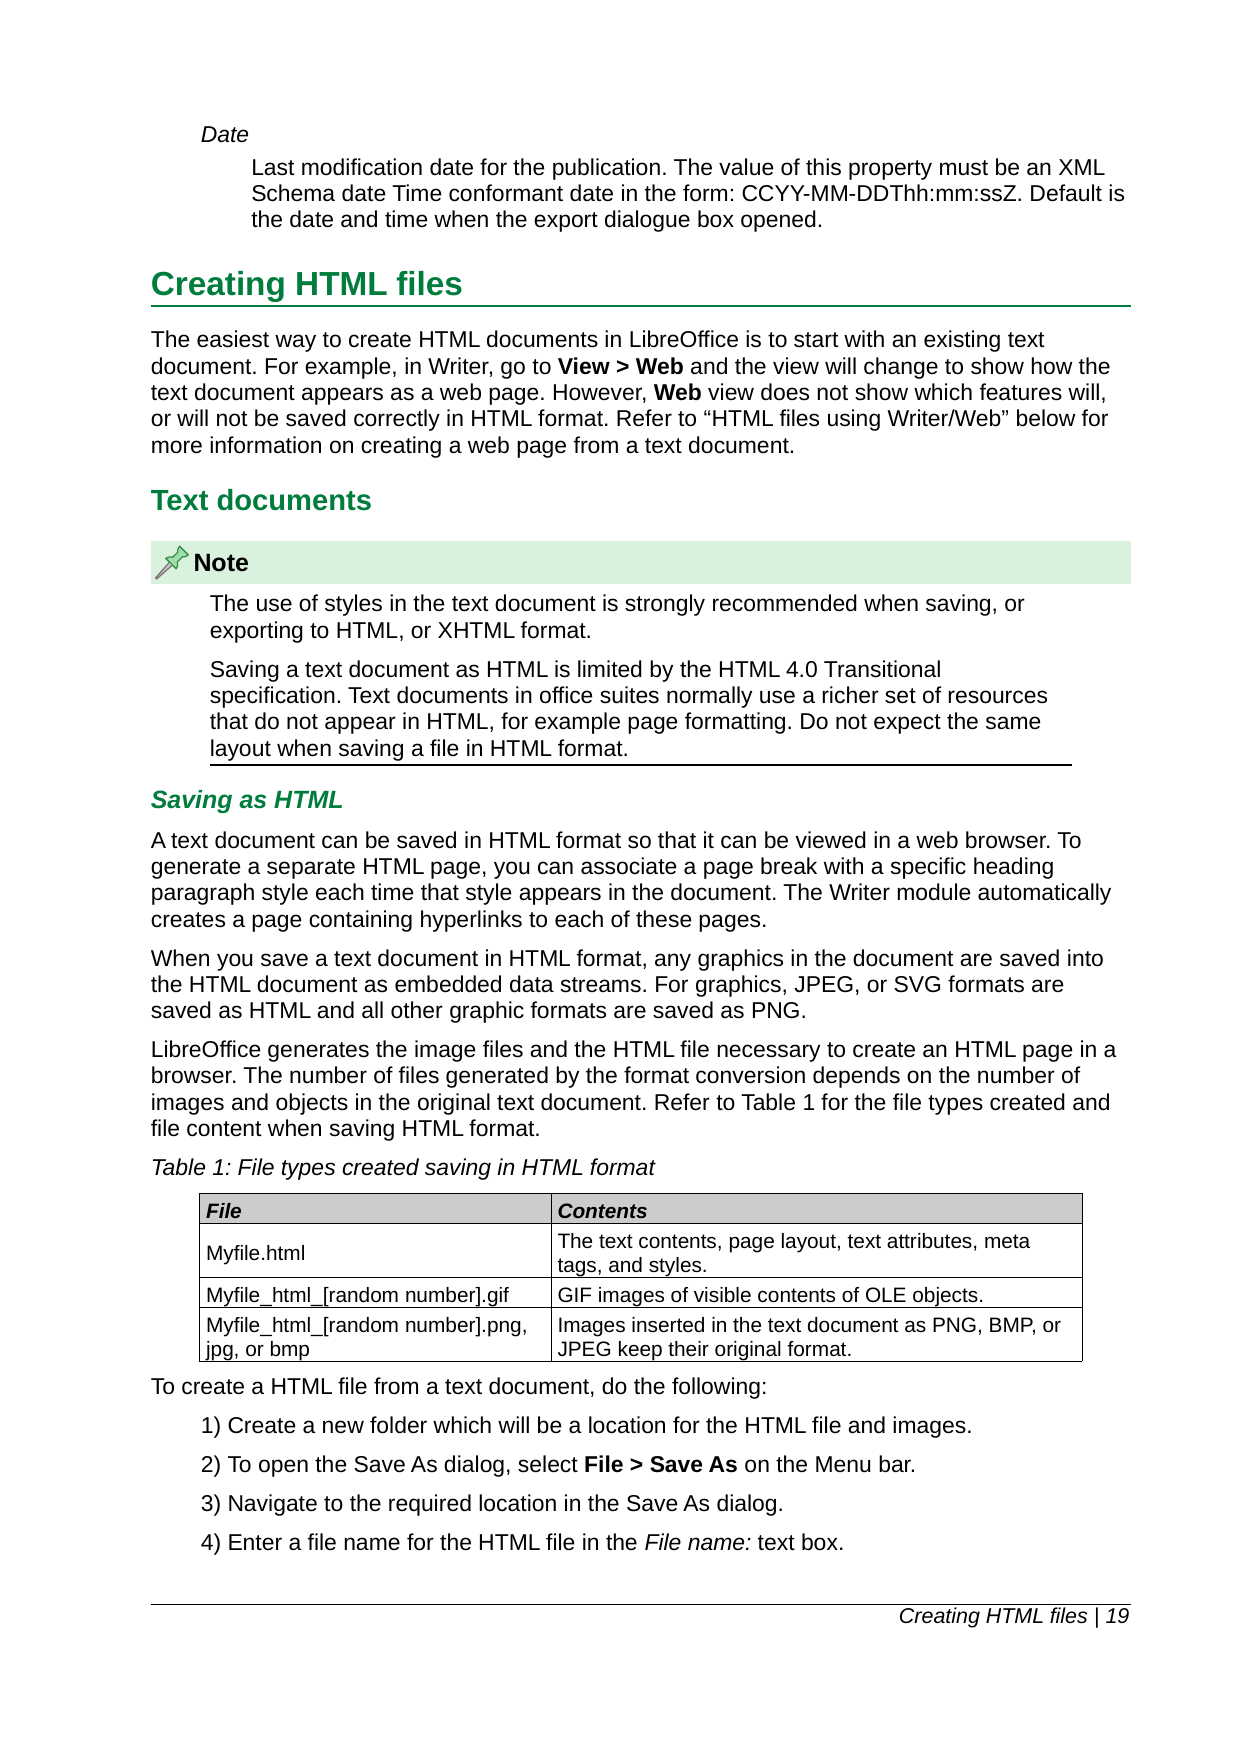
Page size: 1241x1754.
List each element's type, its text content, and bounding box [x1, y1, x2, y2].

list Create a new folder which will be a location for the HTML file and images. [227, 1412, 1131, 1438]
list To open the Save As dialog, select File > Save As on the Menu bar. [227, 1451, 1131, 1477]
subtitle Saving as HTML [151, 785, 1131, 814]
text Date [201, 121, 1131, 147]
table_cell Images inserted in the text document as PNG, BMP, or JPEG keep their original format. [552, 1308, 1082, 1361]
table_header File [200, 1194, 551, 1223]
list Enter a file name for the HTML file in the File name: text box. [227, 1528, 1131, 1555]
table_cell The text contents, page layout, text attributes, meta tags, and styles. [552, 1224, 1082, 1277]
text When you save a text document in HTML format, any graphics in the document are saved into the HTML document as embedded data streams. For graphics, JPEG, or SVG formats are saved as HTML and all other graphic formats are saved as PNG. [151, 944, 1131, 1023]
text LibreOffice generates the image files and the HTML file necessary to create an HTML page in a browser. The number of files generated by the format conversion depends on the number of images and objects in the original text document. Refer to Table 1 for the file types created and file content when saving HTML format. [151, 1036, 1131, 1141]
text Saving a text document as HTML is limited by the HTML 4.0 Transitional specification. Text documents in office suites normally use a richer set of resources that do not appear in HTML, for example page formatting. Do not expect the same layout when saving a file in HTML format. [209, 656, 1072, 766]
subtitle Note [151, 541, 1131, 584]
text A text document can be saved in HTML format so that it can be viewed in a web browser. To generate a separate HTML page, you can associate a page break with a specific heading paragraph style each time that style appears in the document. The Writer module automatically creates a page containing hyperlinks to each of these pages. [151, 827, 1131, 932]
table_cell Myfile_html_[random number].gif [200, 1278, 551, 1307]
table_cell GIF images of visible contents of OLE objects. [552, 1278, 1082, 1307]
text Table 1: File types created saving in HTML format [151, 1154, 1131, 1180]
list Navigate to the required location in the Save As dialog. [227, 1490, 1131, 1516]
table_header Contents [552, 1194, 1082, 1223]
table_cell Myfile.html [200, 1224, 551, 1277]
text Last modification date for the publication. The value of this property must be an XML Schema date Time conformant date in the form: CCYY-MM-DDThh:mm:ssZ. Default is the date and time when the export dialogue box opened. [251, 154, 1131, 233]
text The use of styles in the text document is strongly recommended when saving, or exporting to HTML, or XHTML format. [209, 590, 1072, 643]
text The easiest way to create HTML documents in LibreOffice is to start with an existing text document. For example, in Writer, go to View > Web and the view will change to show how the text document appears as a web page. However, Web view does not show which features will, or will not be saved correctly in HTML format. Refer to “HTML files using Writer/Web” below for more information on creating a web page from a text document. [151, 326, 1131, 458]
subtitle Creating HTML files [151, 264, 1131, 305]
table_cell Myfile_html_[random number].png, jpg, or bmp [200, 1308, 551, 1361]
subtitle Text documents [151, 483, 1131, 516]
list To create a HTML file from a text document, do the following: [151, 1373, 1131, 1399]
